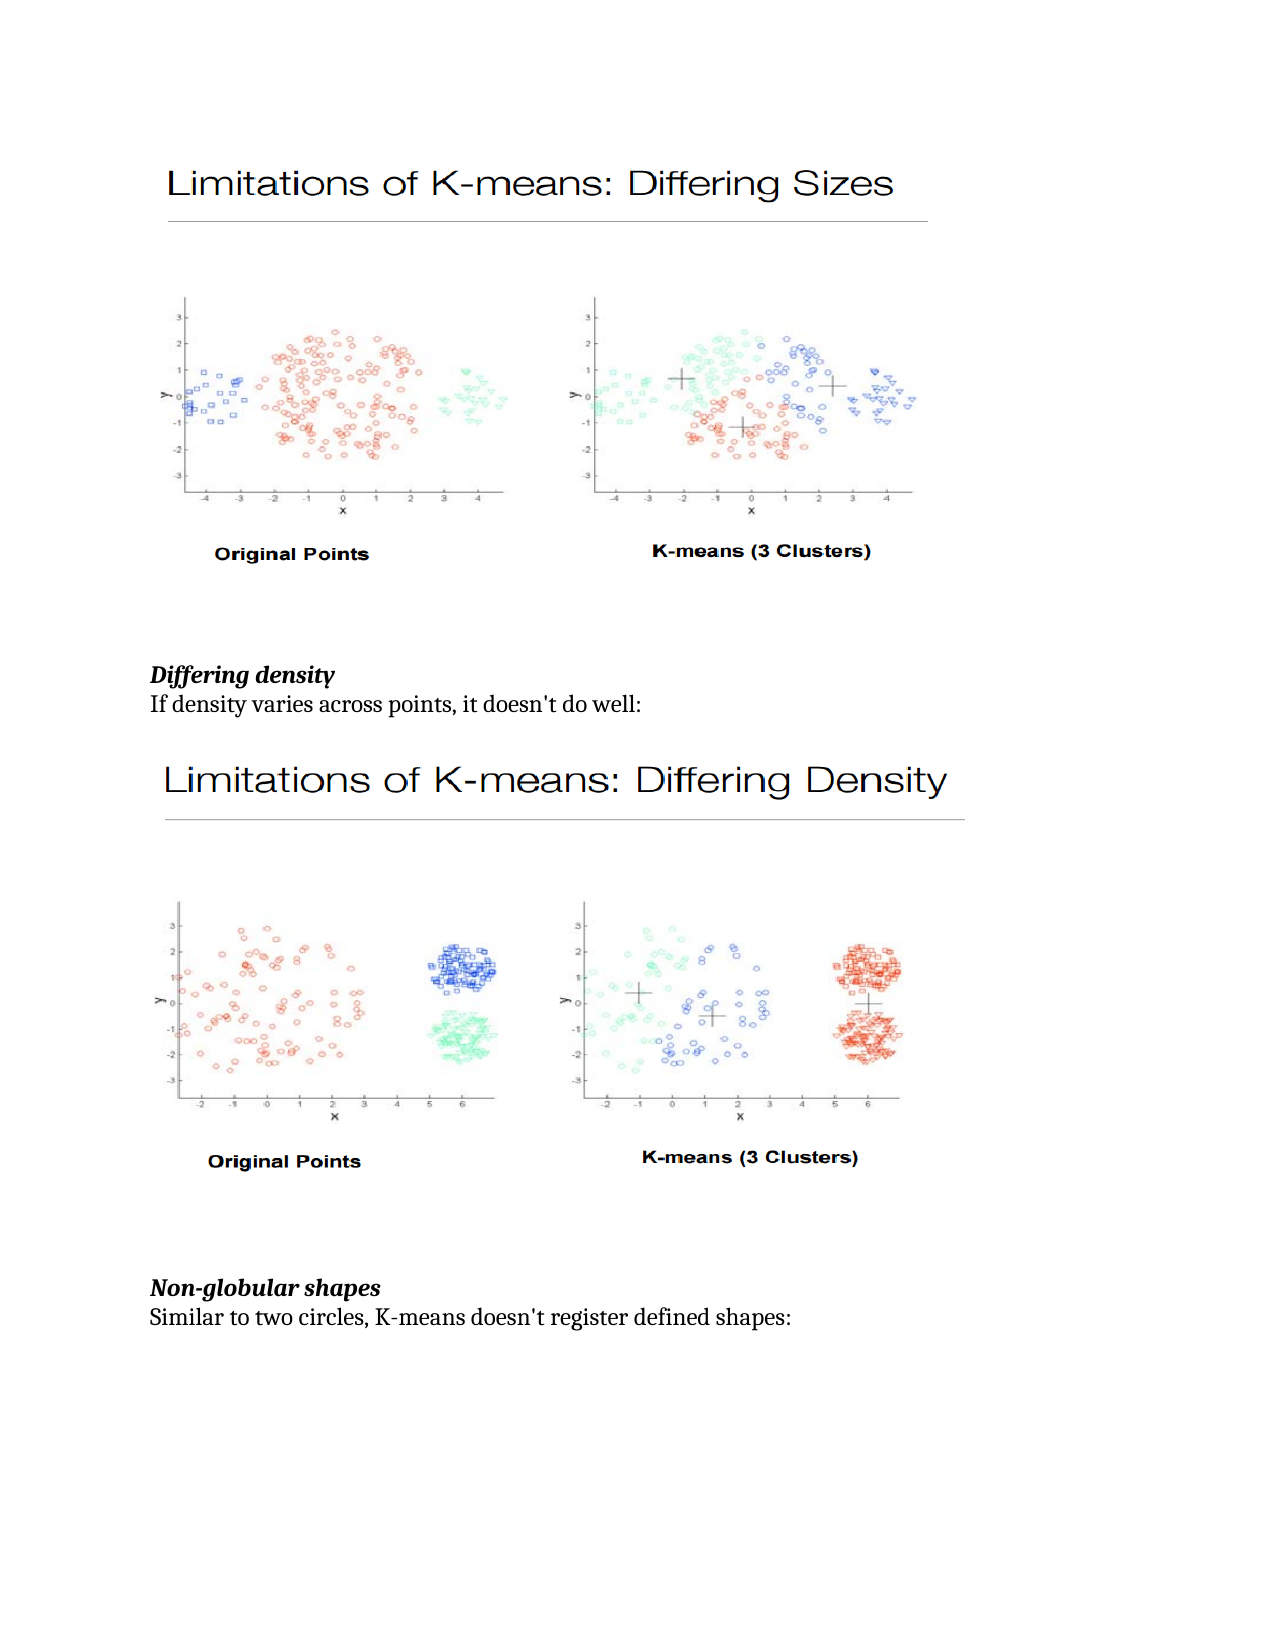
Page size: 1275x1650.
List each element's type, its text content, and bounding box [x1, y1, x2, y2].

text Differing density If density varies across points, it doesn't do well: [150, 661, 1125, 748]
text Non-globular shapes Similar to two circles, K-means doesn't register defined shapes: [150, 1274, 1125, 1360]
